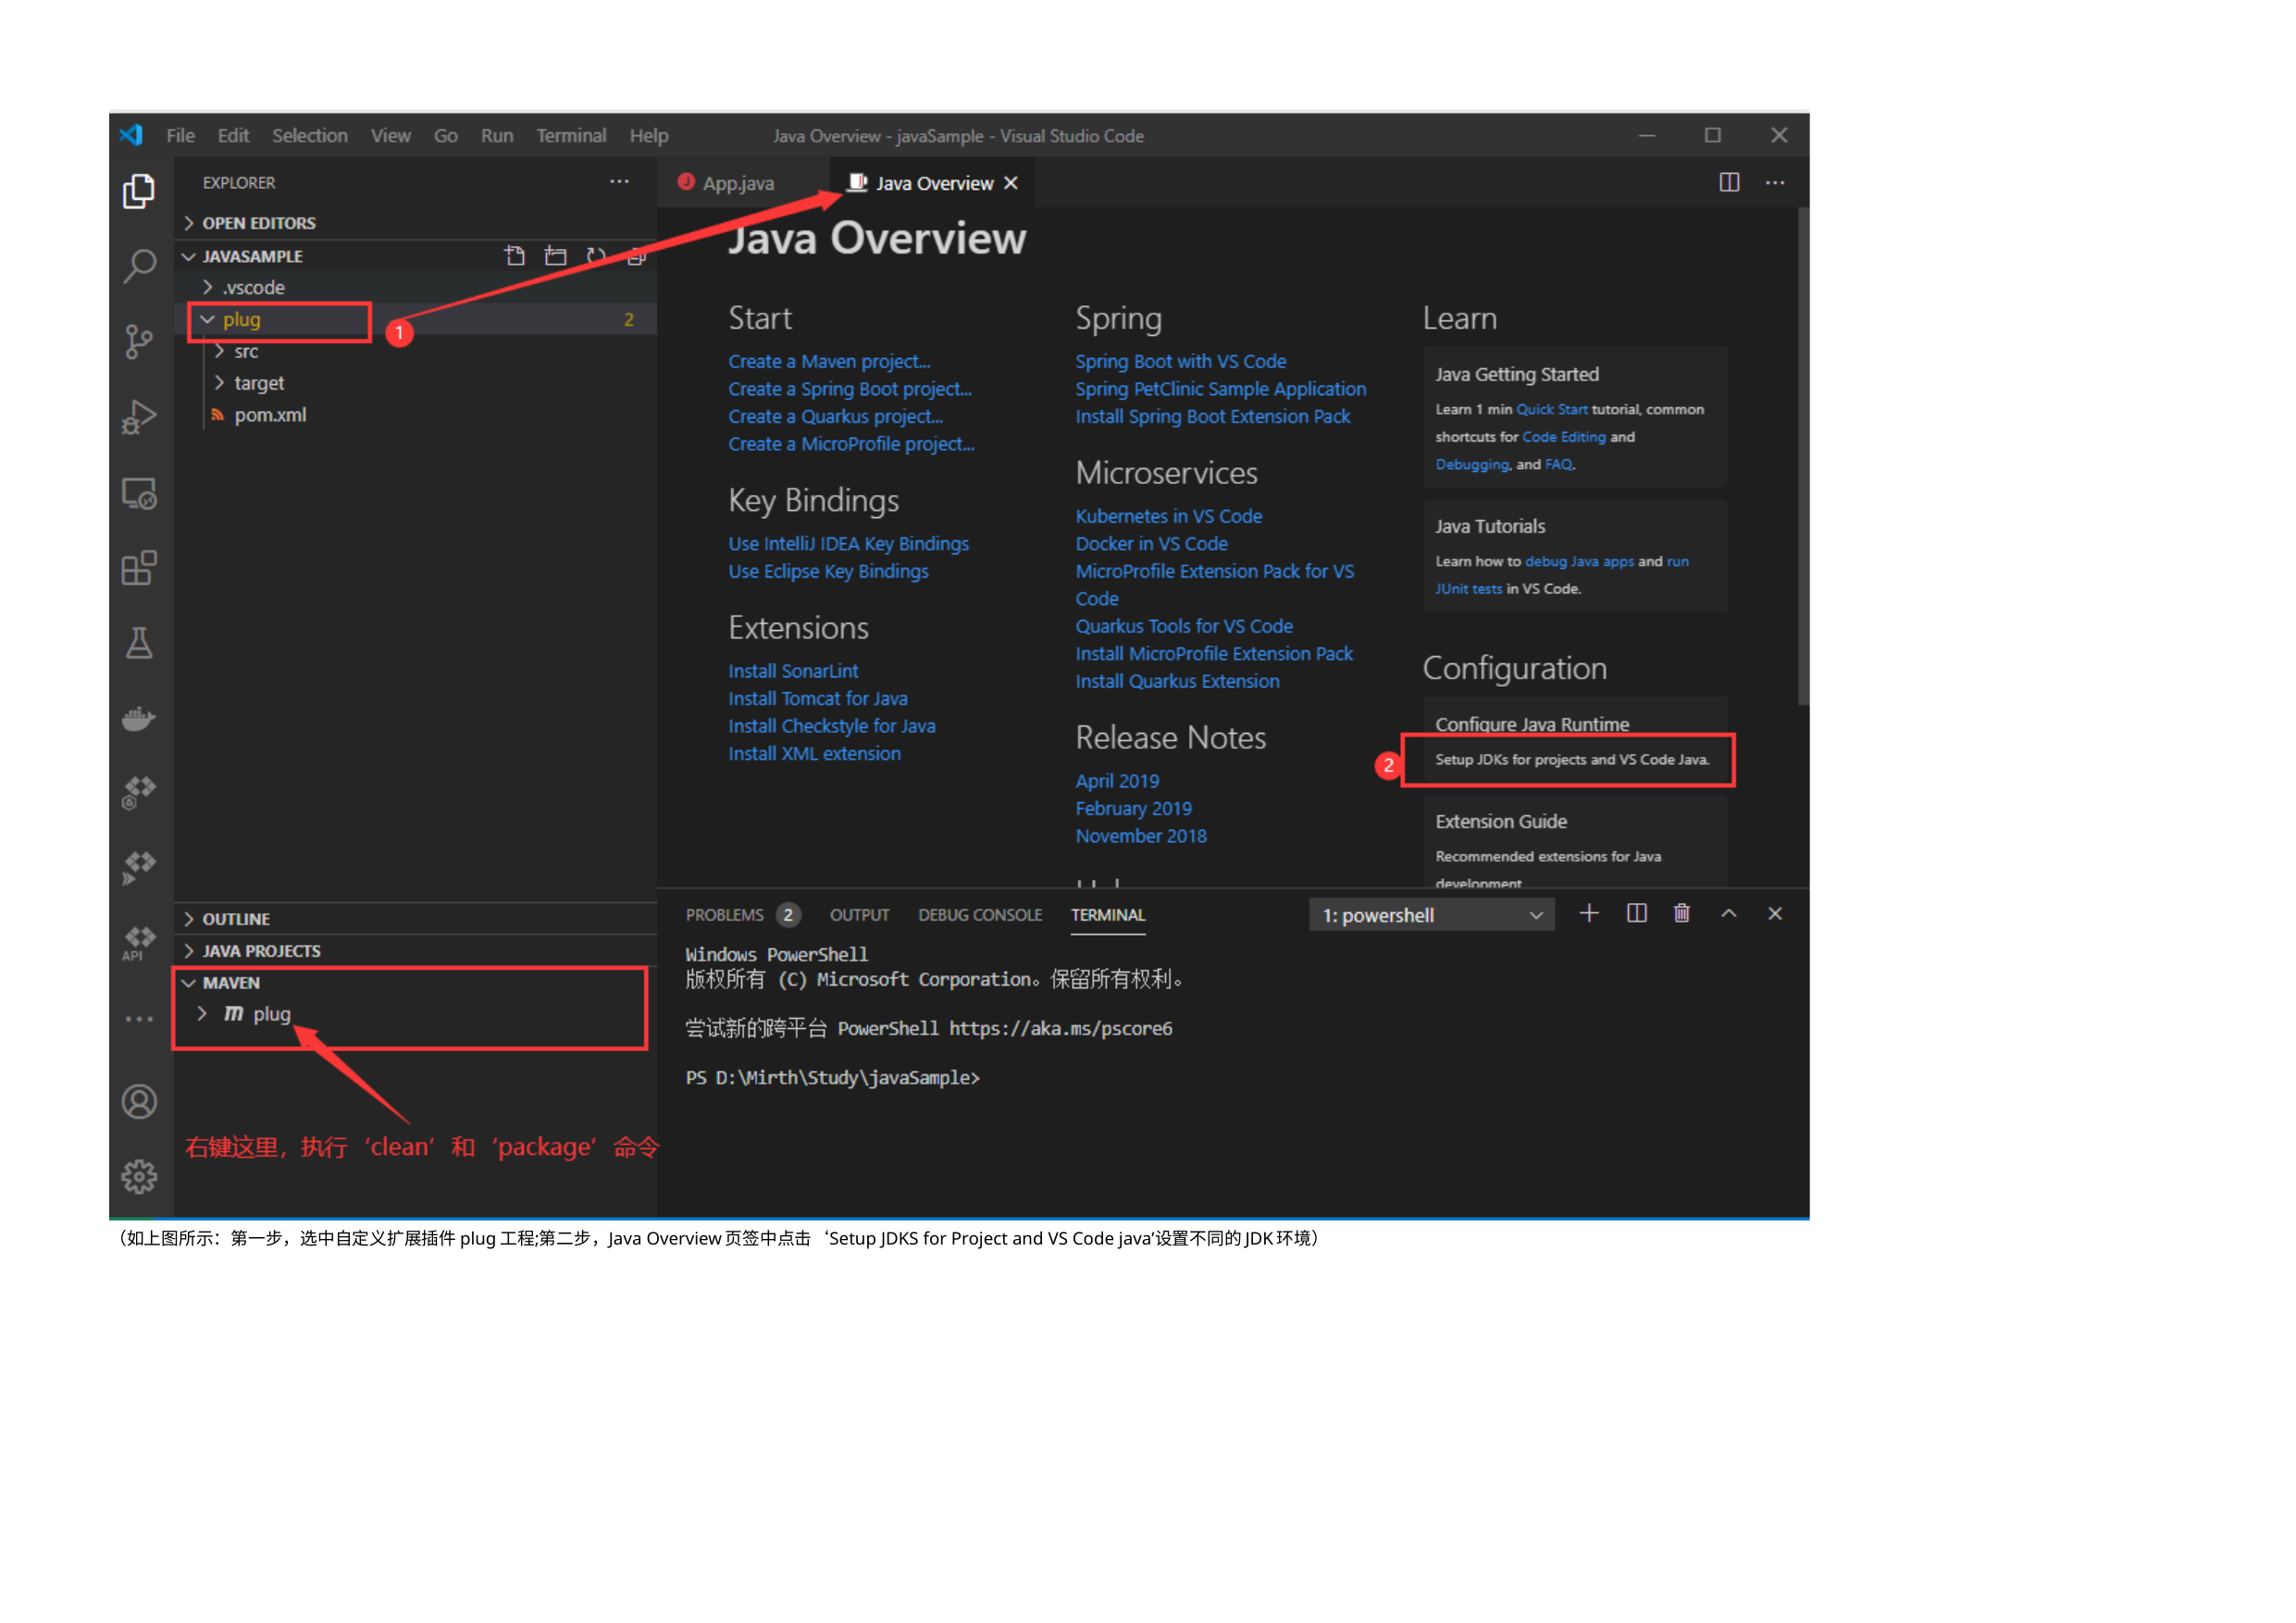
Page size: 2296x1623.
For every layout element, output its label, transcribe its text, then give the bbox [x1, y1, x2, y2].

text （如上图所示：第一步，选中自定义扩展插件plug工程;第二步，Java Overview页签中点击‘Setup JDKS for Project and VS Code java’设置不同的JDK环境） [109, 1225, 2186, 1250]
picture [109, 109, 1810, 1220]
